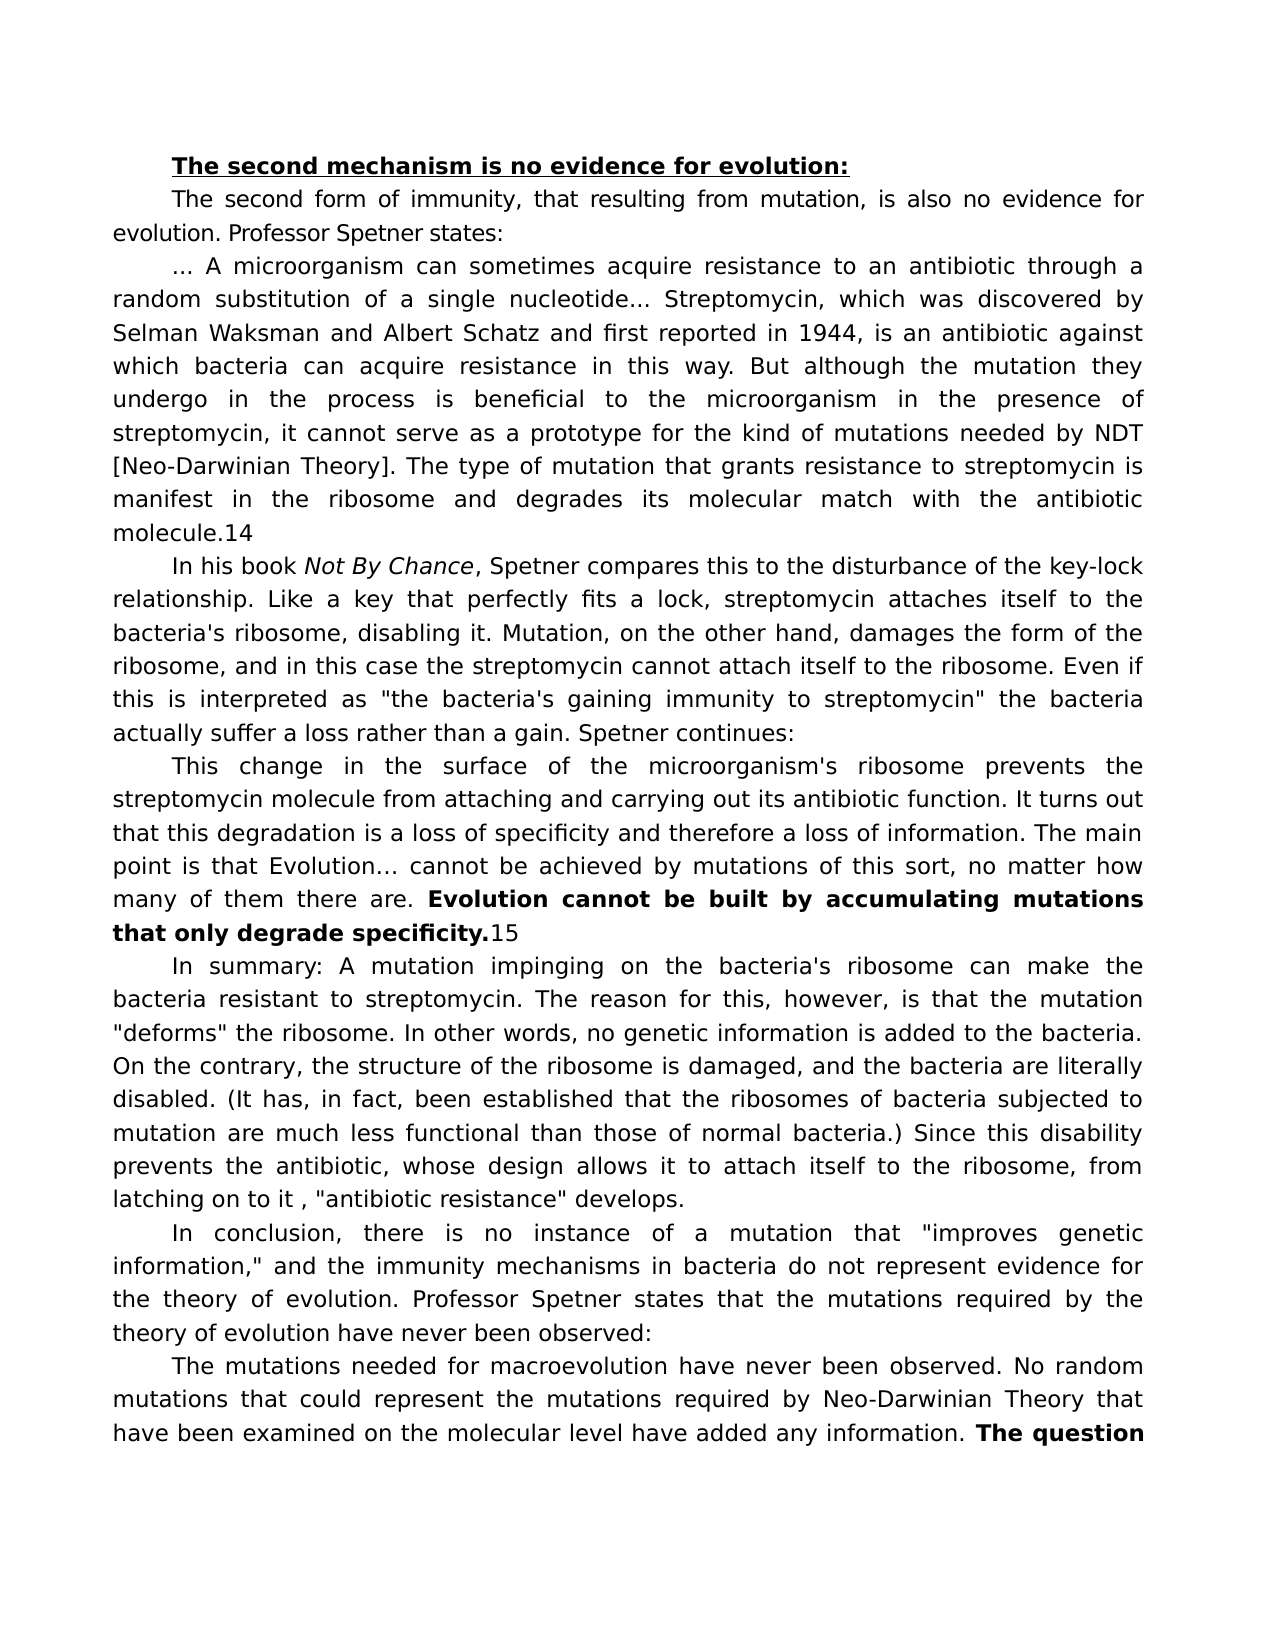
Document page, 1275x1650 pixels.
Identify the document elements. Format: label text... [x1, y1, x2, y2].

text In his book Not By Chance, Spetner compares this to the disturbance of the key-lock relationship. Like a key that perfectly fits a lock, streptomycin attaches itself to the bacteria's ribosome, disabling it. Mutation, on the other hand, damages the form of the ribosome, and in this case the streptomycin cannot attach itself to the ribosome. Even if this is interpreted as "the bacteria's gaining immunity to streptomycin" the bacteria actually suffer a loss rather than a gain. Spetner continues: [112, 548, 1145, 748]
text The second form of immunity, that resulting from mutation, is also no evidence for evolution. Professor Spetner states: [112, 181, 1145, 248]
text In summary: A mutation impinging on the bacteria's ribosome can make the bacteria resistant to streptomycin. The reason for this, however, is that the mutation "deforms" the ribosome. In other words, no genetic information is added to the bacteria. On the contrary, the structure of the ribosome is damaged, and the bacteria are literally disabled. (It has, in fact, been established that the ribosomes of bacteria subjected to mutation are much less functional than those of normal bacteria.) Since this disability prevents the antibiotic, whose design allows it to attach itself to the ribosome, from latching on to it , "antibiotic resistance" develops. [112, 948, 1145, 1214]
text This change in the surface of the microorganism's ribosome prevents the streptomycin molecule from attaching and carrying out its antibiotic function. It turns out that this degradation is a loss of specificity and therefore a loss of information. The main point is that Evolution… cannot be achieved by mutations of this sort, no matter how many of them there are. Evolution cannot be built by accumulating mutations that only degrade specificity.15 [112, 748, 1145, 948]
text The second mechanism is no evidence for evolution: [112, 148, 1145, 181]
text ... A microorganism can sometimes acquire resistance to an antibiotic through a random substitution of a single nucleotide... Streptomycin, which was discovered by Selman Waksman and Albert Schatz and first reported in 1944, is an antibiotic against which bacteria can acquire resistance in this way. But although the mutation they undergo in the process is beneficial to the microorganism in the presence of streptomycin, it cannot serve as a prototype for the kind of mutations needed by NDT [Neo-Darwinian Theory]. The type of mutation that grants resistance to streptomycin is manifest in the ribosome and degrades its molecular match with the antibiotic molecule.14 [112, 248, 1145, 548]
text The mutations needed for macroevolution have never been observed. No random mutations that could represent the mutations required by Neo-Darwinian Theory that have been examined on the molecular level have added any information. The question [112, 1348, 1145, 1448]
text In conclusion, there is no instance of a mutation that "improves genetic information," and the immunity mechanisms in bacteria do not represent evidence for the theory of evolution. Professor Spetner states that the mutations required by the theory of evolution have never been observed: [112, 1214, 1145, 1348]
